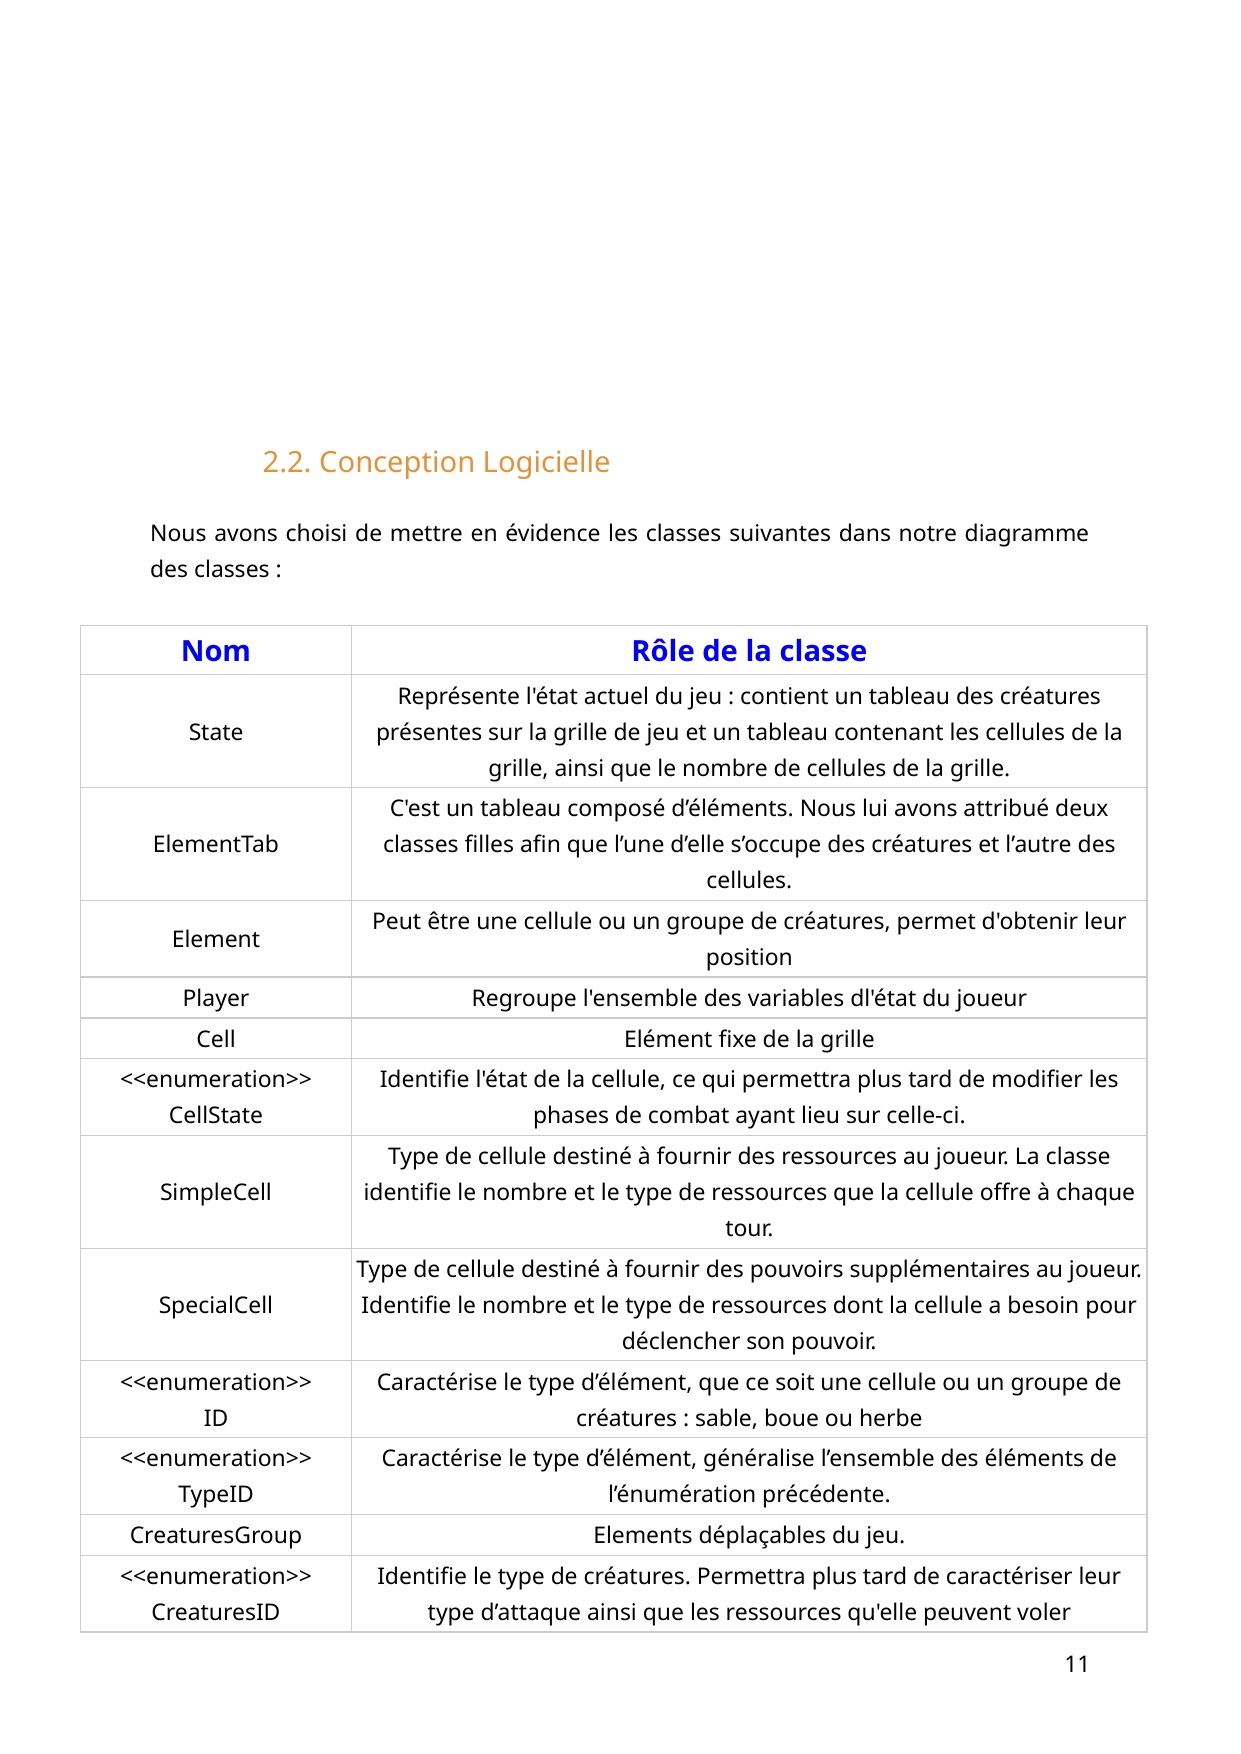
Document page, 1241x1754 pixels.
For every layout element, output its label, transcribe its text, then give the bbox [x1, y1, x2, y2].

table_cell SpecialCell [81, 1249, 351, 1360]
table_cell <<enumeration>> CreaturesID [81, 1556, 351, 1631]
table_header Nom [81, 626, 351, 674]
table_cell Identifie le type de créatures. Permettra plus tard de caractériser leur type d’attaque ainsi que les ressources qu'elle peuvent voler [352, 1556, 1146, 1631]
table_cell ElementTab [81, 788, 351, 899]
subtitle 2.2. Conception Logicielle [262, 441, 1090, 481]
table_cell C'est un tableau composé d’éléments. Nous lui avons attribué deux classes filles afin que l’une d’elle s’occupe des créatures et l’autre des cellules. [352, 788, 1146, 899]
text Nous avons choisi de mettre en évidence les classes suivantes dans notre diagramme des classes : [150, 517, 1090, 584]
table_cell Caractérise le type d’élément, généralise l’ensemble des éléments de l’énumération précédente. [352, 1438, 1146, 1514]
table_cell Elément fixe de la grille [352, 1019, 1146, 1058]
table_cell Cell [81, 1019, 351, 1058]
table_cell Peut être une cellule ou un groupe de créatures, permet d'obtenir leur position [352, 901, 1146, 976]
table_cell Regroupe l'ensemble des variables dl'état du joueur [352, 978, 1146, 1017]
table_cell Identifie l'état de la cellule, ce qui permettra plus tard de modifier les phases de combat ayant lieu sur celle-ci. [352, 1059, 1146, 1135]
table_header Rôle de la classe [352, 626, 1146, 674]
table_cell SimpleCell [81, 1136, 351, 1247]
table_cell <<enumeration>> TypeID [81, 1438, 351, 1514]
table_cell State [81, 675, 351, 787]
table_cell CreaturesGroup [81, 1515, 351, 1554]
table_cell <<enumeration>> ID [81, 1361, 351, 1437]
table_cell <<enumeration>> CellState [81, 1059, 351, 1135]
table_cell Elements déplaçables du jeu. [352, 1515, 1146, 1554]
table_cell Element [81, 901, 351, 976]
table_cell Type de cellule destiné à fournir des ressources au joueur. La classe identifie le nombre et le type de ressources que la cellule offre à chaque tour. [352, 1136, 1146, 1247]
table_cell Type de cellule destiné à fournir des pouvoirs supplémentaires au joueur. Identifie le nombre et le type de ressources dont la cellule a besoin pour déclencher son pouvoir. [352, 1249, 1146, 1360]
table_cell Caractérise le type d’élément, que ce soit une cellule ou un groupe de créatures : sable, boue ou herbe [352, 1361, 1146, 1437]
table_cell Player [81, 978, 351, 1017]
table_cell Représente l'état actuel du jeu : contient un tableau des créatures présentes sur la grille de jeu et un tableau contenant les cellules de la grille, ainsi que le nombre de cellules de la grille. [352, 675, 1146, 787]
